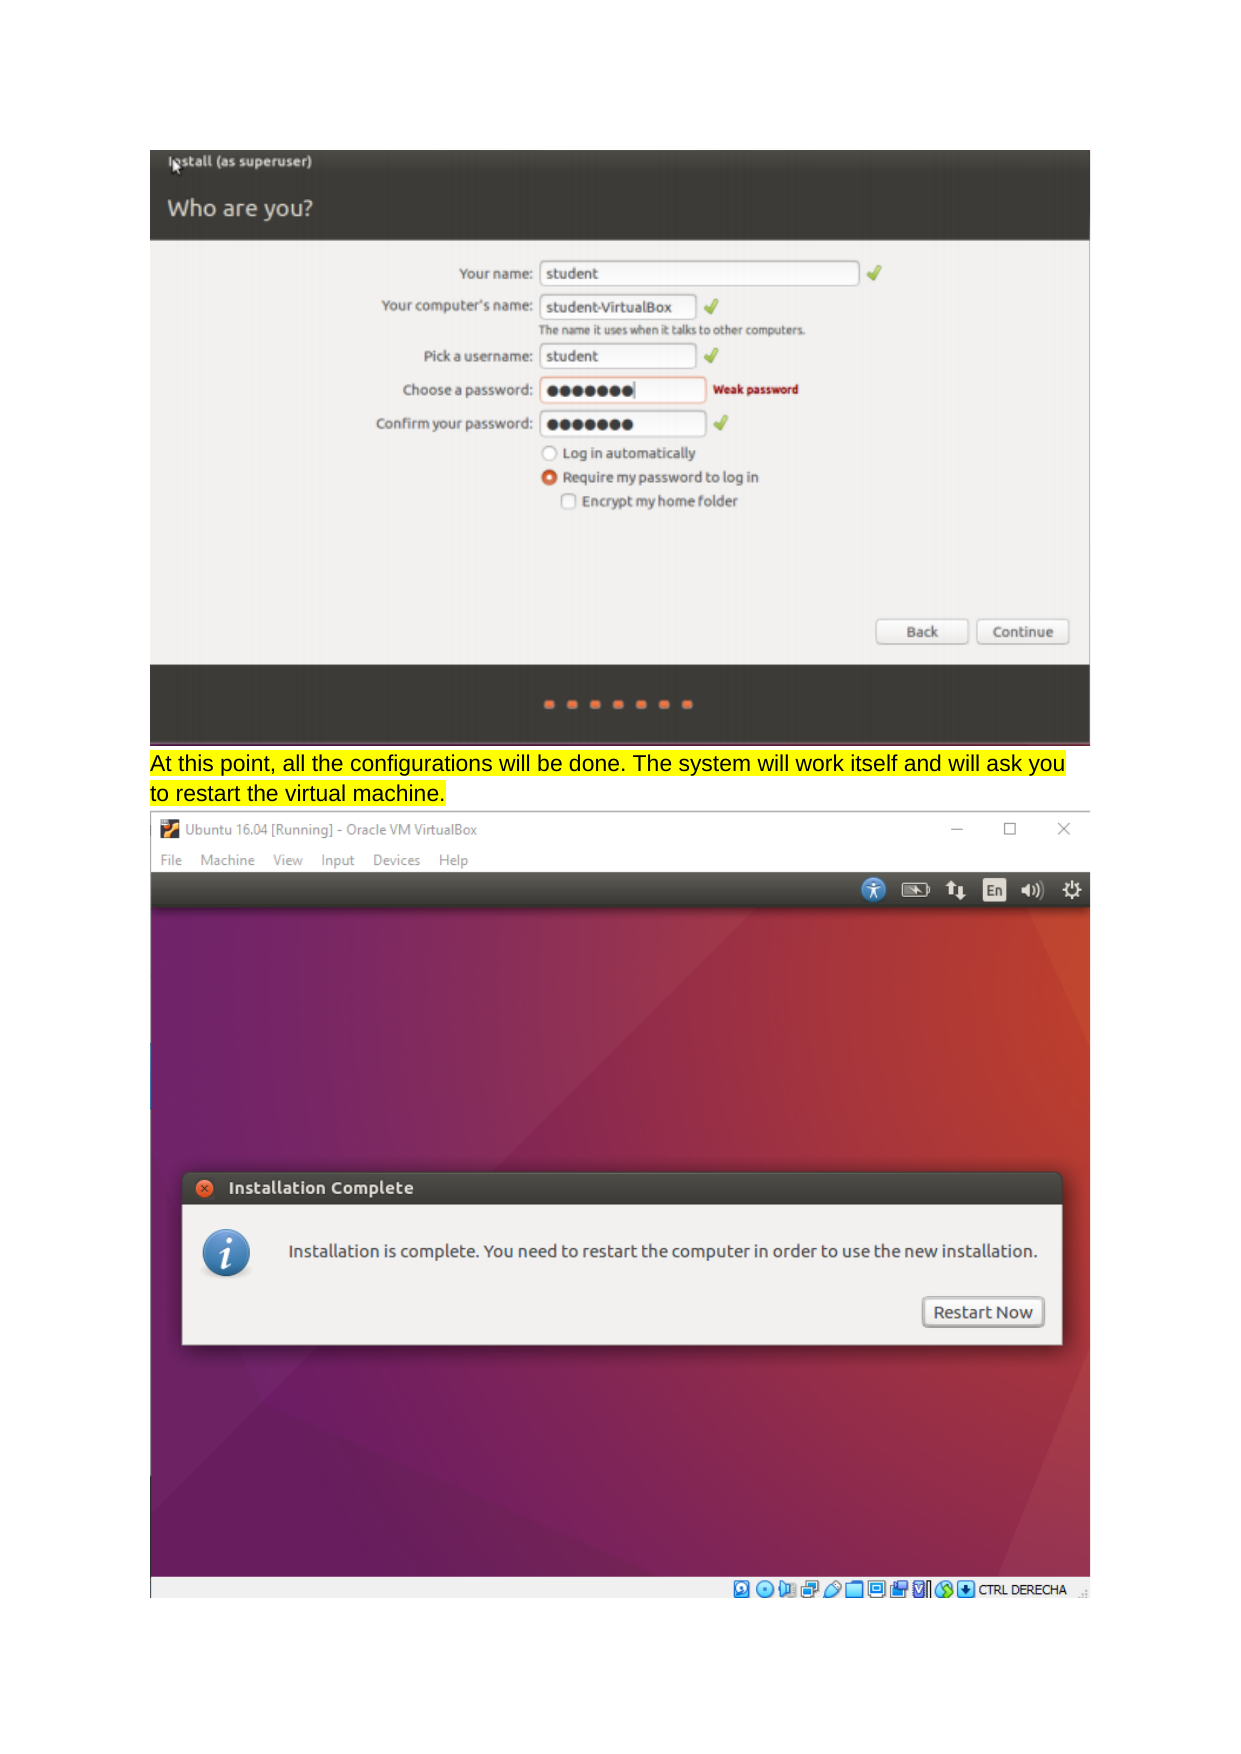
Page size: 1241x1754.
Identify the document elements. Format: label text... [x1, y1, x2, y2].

picture [150, 810, 1091, 1598]
text At this point, all the configurations will be done. The system will work itself and will ask you to restart the virtual machine. [150, 750, 1090, 806]
picture [150, 150, 1091, 746]
